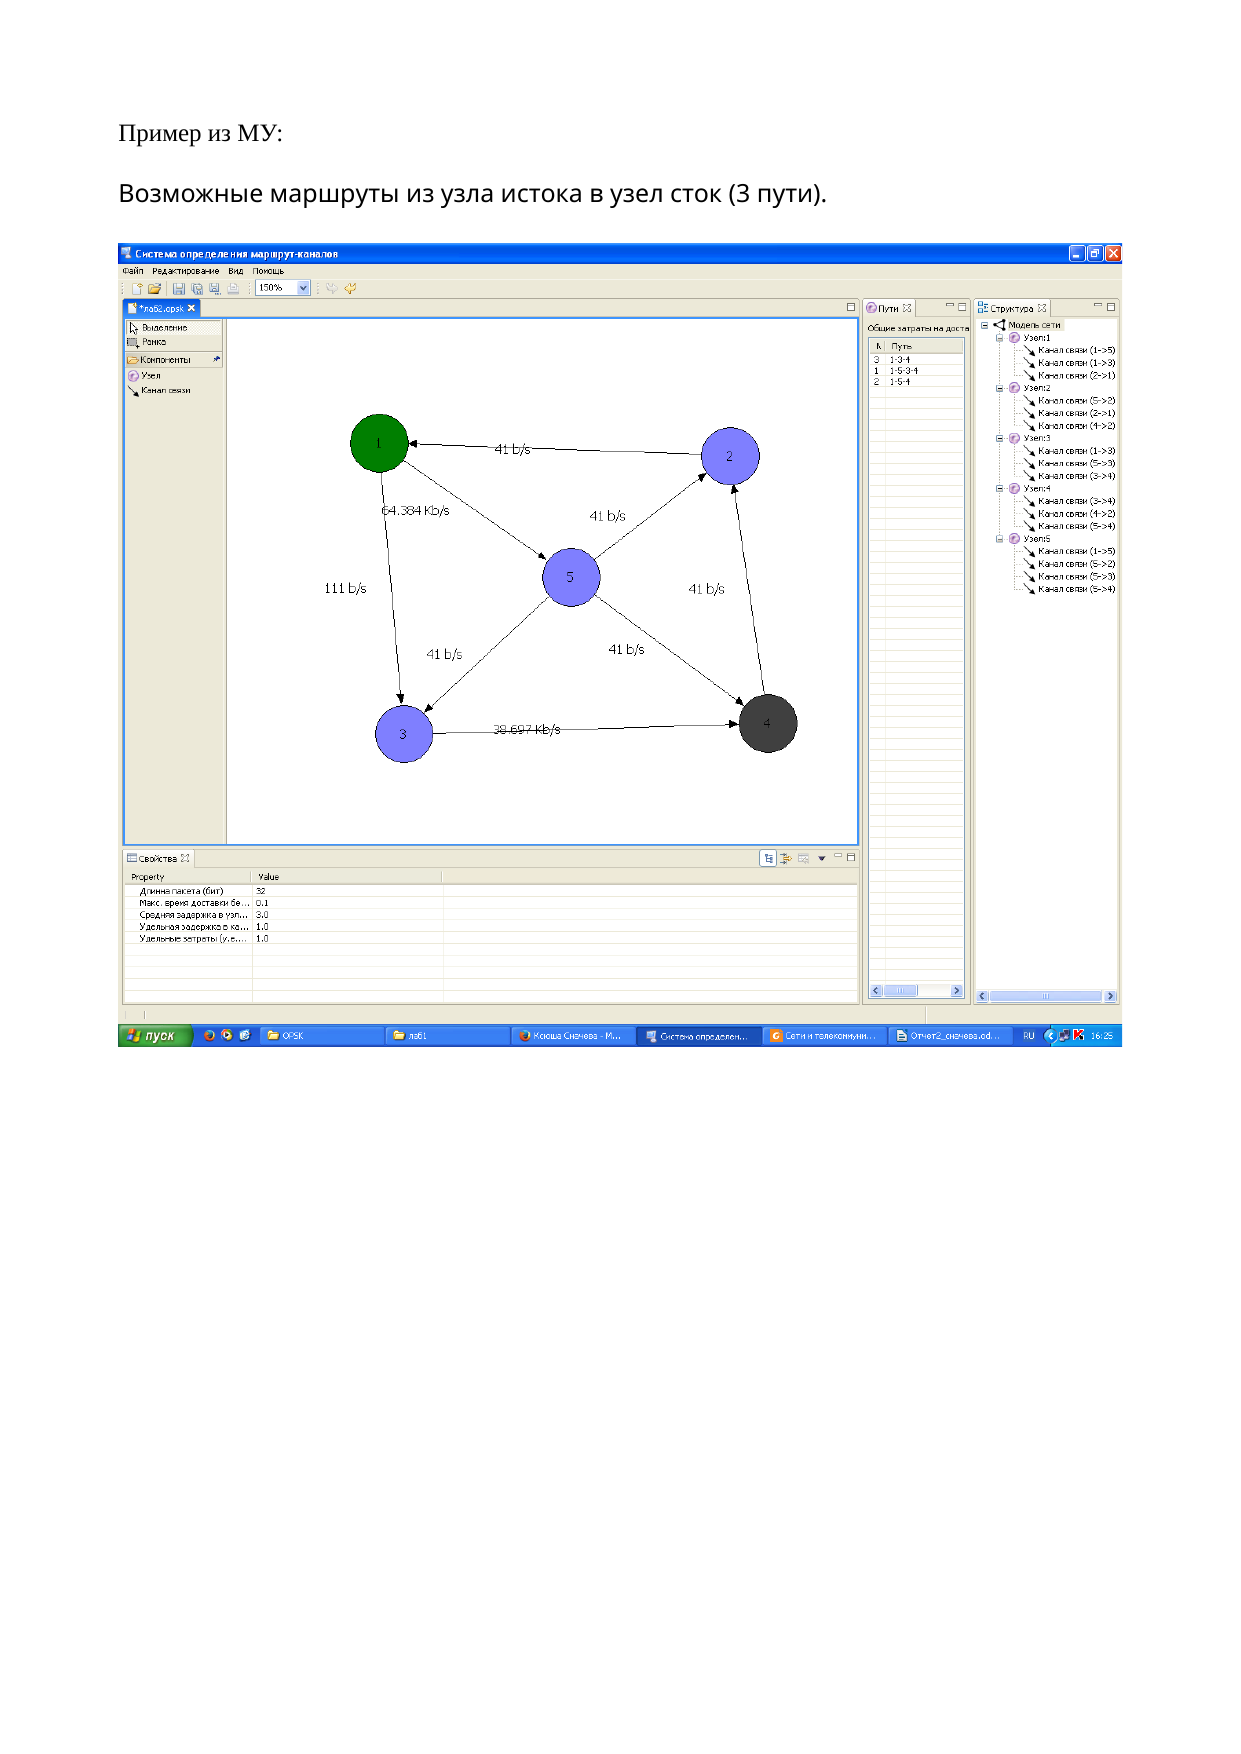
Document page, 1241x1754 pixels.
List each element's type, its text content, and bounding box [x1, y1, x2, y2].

picture [118, 243, 1123, 1047]
text Возможные маpшpуты из узла истока в узел сток (3 пути). [118, 176, 1122, 210]
text Пример из МУ: [118, 118, 1122, 147]
